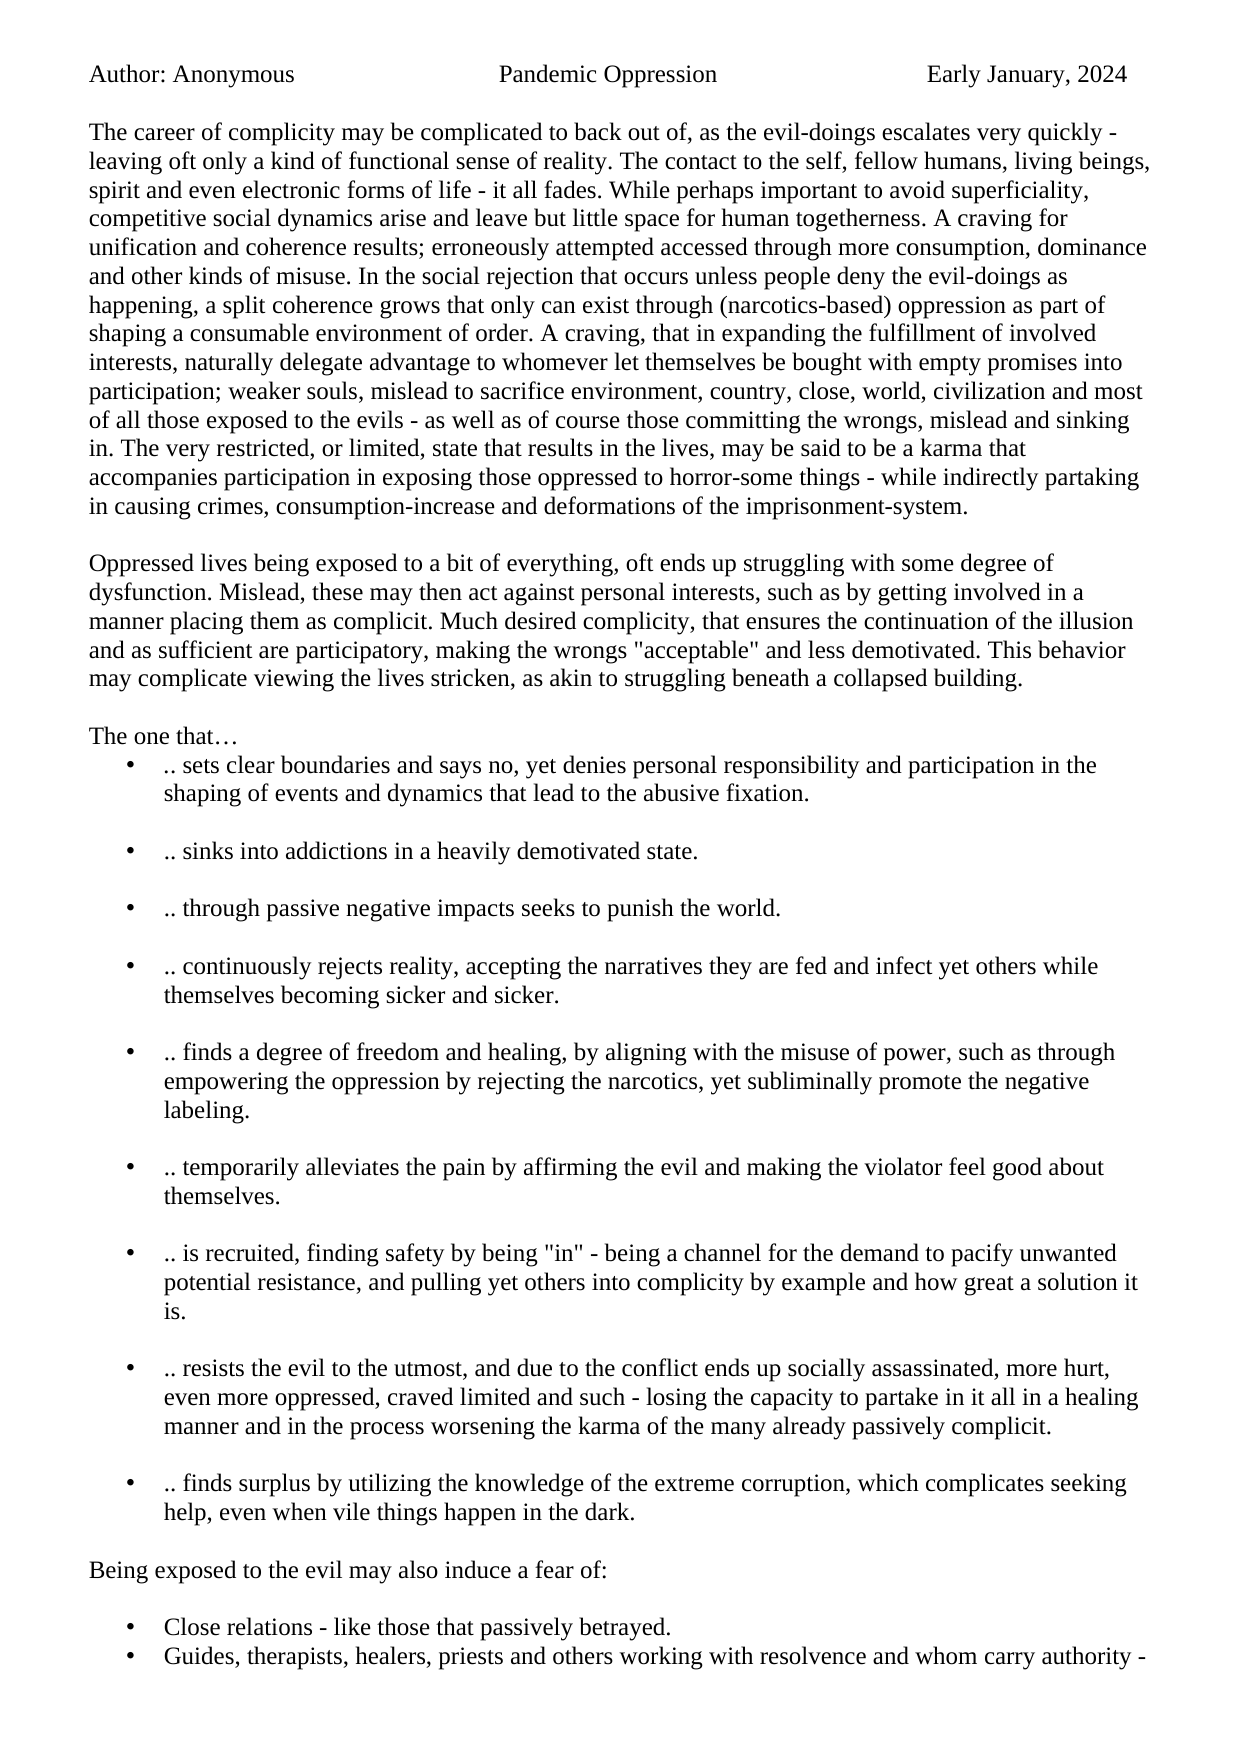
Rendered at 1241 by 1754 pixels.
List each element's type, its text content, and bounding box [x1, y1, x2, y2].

list .. temporarily alleviates the pain by affirming the evil and making the violator feel good about themselves. [126, 1152, 1152, 1210]
list .. continuously rejects reality, accepting the narratives they are fed and infect yet others while themselves becoming sicker and sicker. [126, 951, 1152, 1008]
list .. through passive negative impacts seeks to punish the world. [126, 893, 1152, 922]
text Being exposed to the evil may also induce a fear of: [88, 1555, 1152, 1583]
text The one that… [88, 721, 1152, 750]
list .. resists the evil to the utmost, and due to the conflict ends up socially assassinated, more hurt, even more oppressed, craved limited and such - losing the capacity to partake in it all in a healing manner and in the process worsening the karma of the many already passively complicit. [126, 1353, 1152, 1440]
list Guides, therapists, healers, priests and others working with resolvence and whom carry authority [126, 1641, 1152, 1670]
list .. sets clear boundaries and says no, yet denies personal responsibility and participation in the shaping of events and dynamics that lead to the abusive fixation. [126, 750, 1152, 807]
list .. finds a degree of freedom and healing, by aligning with the misuse of power, such as through empowering the oppression by rejecting the narcotics, yet subliminally promote the negative labeling. [126, 1037, 1152, 1123]
text Oppressed lives being exposed to a bit of everything, oft ends up struggling with some degree of dysfunction. Mislead, these may then act against personal interests, such as by getting involved in a manner placing them as complicit. Much desired complicity, that ensures the continuation of the illusion and as sufficient are participatory, making the wrongs "acceptable" and less demotivated. This behavior may complicate viewing the lives stricken, as akin to struggling beneath a collapsed building. [88, 548, 1152, 692]
list .. sinks into addictions in a heavily demotivated state. [126, 836, 1152, 865]
list .. is recruited, finding safety by being "in" - being a channel for the demand to pacify unwanted potential resistance, and pulling yet others into complicity by example and how great a solution it is. [126, 1238, 1152, 1325]
list Close relations - like those that passively betrayed. [126, 1612, 1152, 1641]
list .. finds surplus by utilizing the knowledge of the extreme corruption, which complicates seeking help, even when vile things happen in the dark. [126, 1468, 1152, 1526]
text The career of complicity may be complicated to back out of, as the evil-doings escalates very quickly - leaving oft only a kind of functional sense of reality. The contact to the self, fellow humans, living beings, spirit and even electronic forms of life - it all fades. While perhaps important to avoid superficiality, competitive social dynamics arise and leave but little space for human togetherness. A craving for unification and coherence results; erroneously attempted accessed through more consumption, dominance and other kinds of misuse. In the social rejection that occurs unless people deny the evil-doings as happening, a split coherence grows that only can exist through (narcotics-based) oppression as part of shaping a consumable environment of order. A craving, that in expanding the fulfillment of involved interests, naturally delegate advantage to whomever let themselves be bought with empty promises into participation; weaker souls, mislead to sacrifice environment, country, close, world, civilization and most of all those exposed to the evils - as well as of course those committing the wrongs, mislead and sinking in. The very restricted, or limited, state that results in the lives, may be said to be a karma that accompanies participation in exposing those oppressed to horror-some things - while indirectly partaking in causing crimes, consumption-increase and deformations of the imprisonment-system. [88, 117, 1152, 520]
